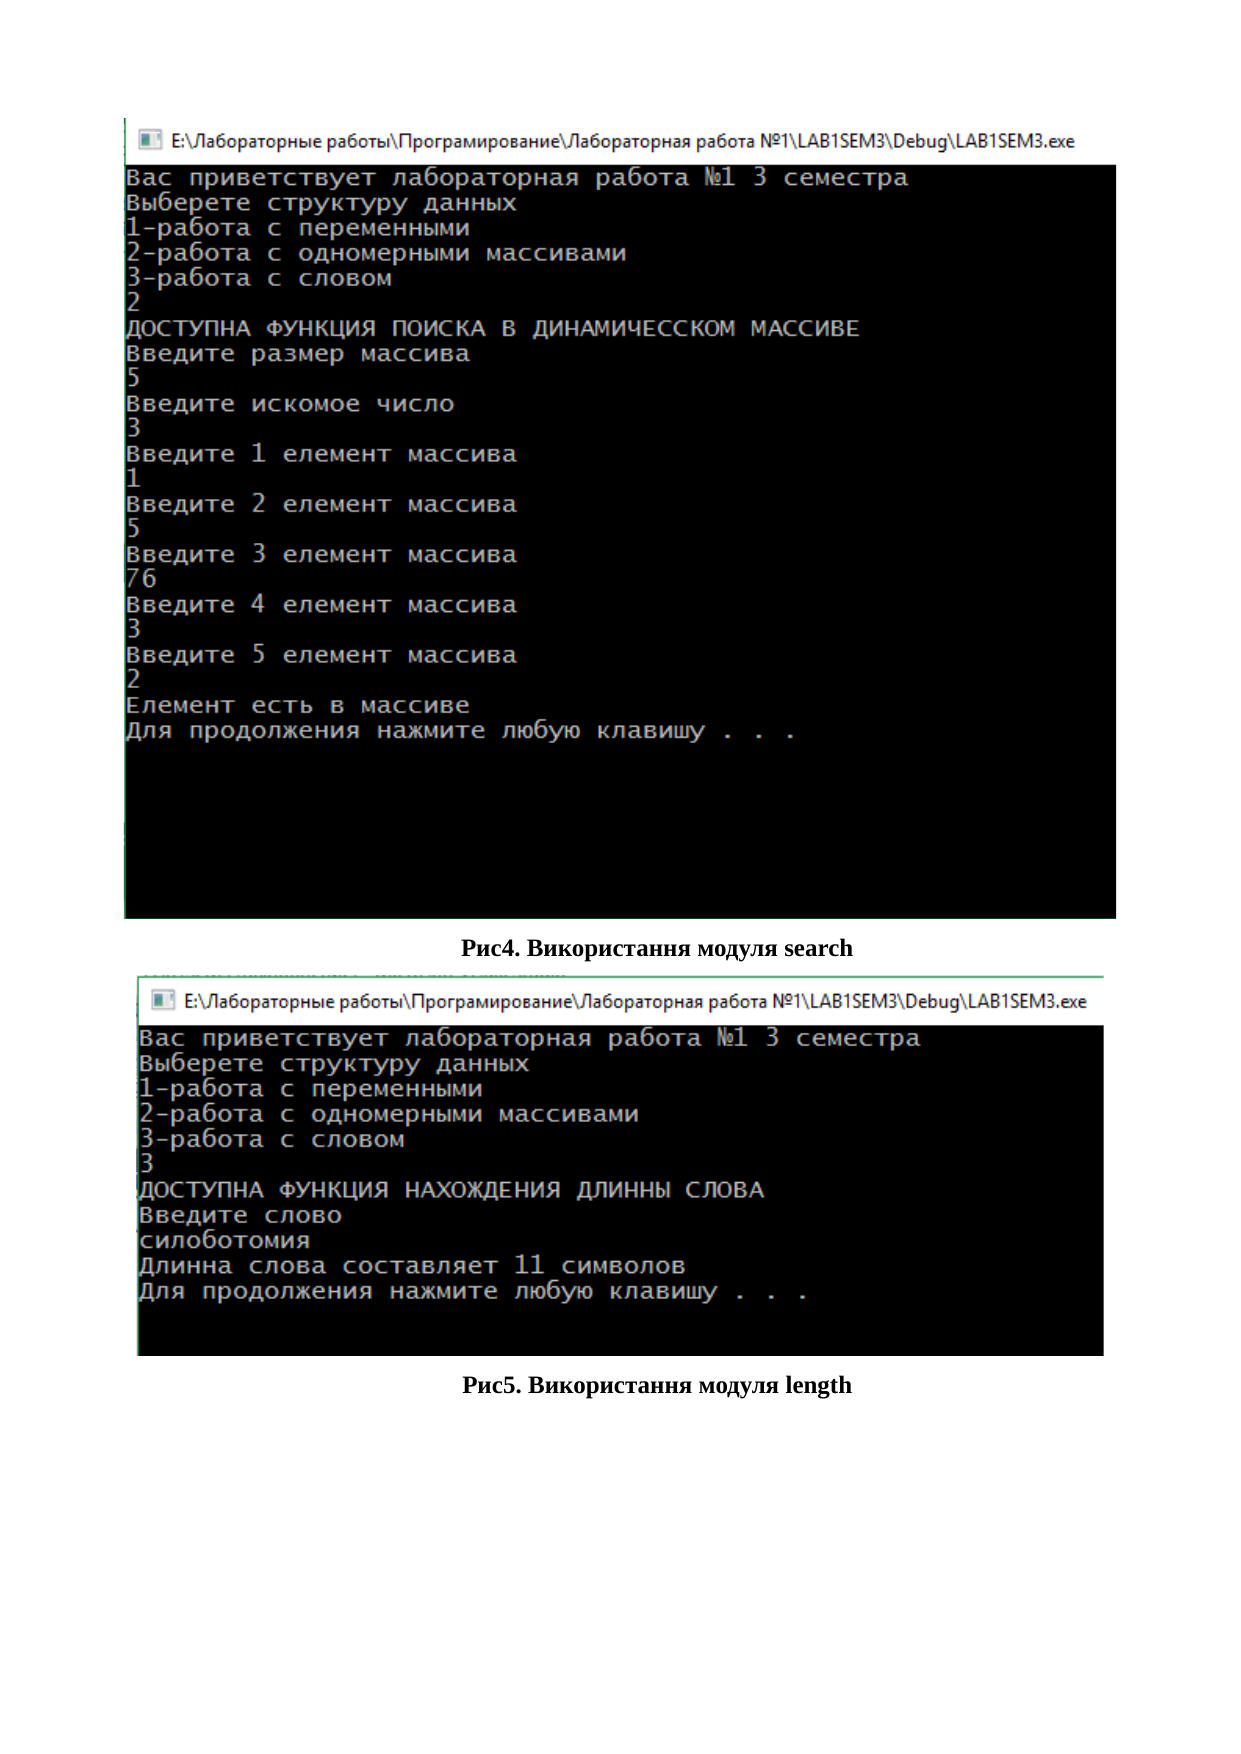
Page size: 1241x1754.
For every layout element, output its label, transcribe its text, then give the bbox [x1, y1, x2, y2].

text Рис4. Використання модуля search [118, 118, 1122, 961]
text Рис5. Використання модуля length [118, 976, 1122, 1398]
